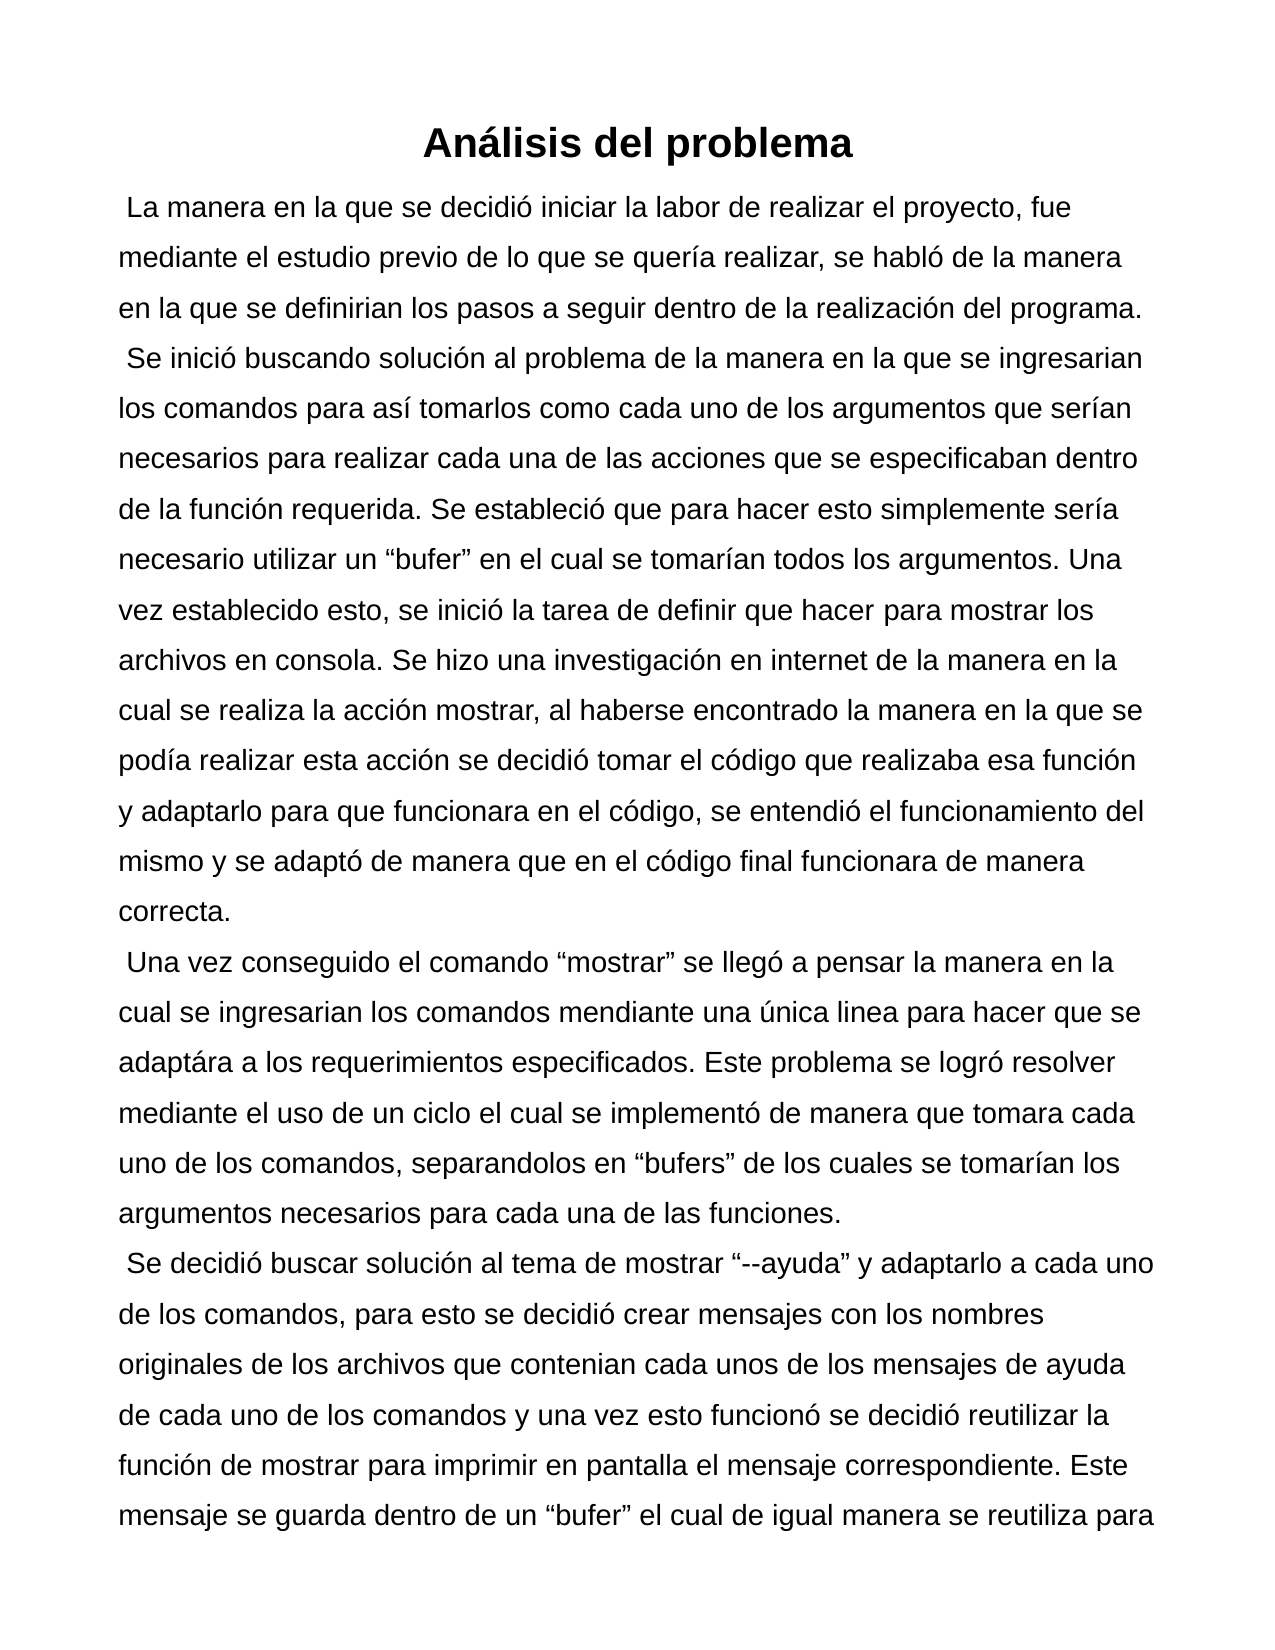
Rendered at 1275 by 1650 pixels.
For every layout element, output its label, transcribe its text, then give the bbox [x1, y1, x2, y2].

text La manera en la que se decidió iniciar la labor de realizar el proyecto, fue mediante el estudio previo de lo que se quería realizar, se habló de la manera en la que se definirian los pasos a seguir dentro de la realización del programa. [118, 190, 1157, 324]
text Se inició buscando solución al problema de la manera en la que se ingresarian los comandos para así tomarlos como cada uno de los argumentos que serían necesarios para realizar cada una de las acciones que se especificaban dentro de la función requerida. Se estableció que para hacer esto simplemente sería necesario utilizar un “bufer” en el cual se tomarían todos los argumentos. Una vez establecido esto, se inició la tarea de definir que hacer para mostrar los archivos en consola. Se hizo una investigación en internet de la manera en la cual se realiza la acción mostrar, al haberse encontrado la manera en la que se podía realizar esta acción se decidió tomar el código que realizaba esa función y adaptarlo para que funcionara en el código, se entendió el funcionamiento del mismo y se adaptó de manera que en el código final funcionara de manera correcta. [118, 341, 1157, 928]
text Se decidió buscar solución al tema de mostrar “--ayuda” y adaptarlo a cada uno de los comandos, para esto se decidió crear mensajes con los nombres originales de los archivos que contenian cada unos de los mensajes de ayuda de cada uno de los comandos y una vez esto funcionó se decidió reutilizar la función de mostrar para imprimir en pantalla el mensaje correspondiente. Este mensaje se guarda dentro de un “bufer” el cual de igual manera se reutiliza para [118, 1247, 1157, 1532]
text Una vez conseguido el comando “mostrar” se llegó a pensar la manera en la cual se ingresarian los comandos mendiante una única linea para hacer que se adaptára a los requerimientos especificados. Este problema se logró resolver mediante el uso de un ciclo el cual se implementó de manera que tomara cada uno de los comandos, separandolos en “bufers” de los cuales se tomarían los argumentos necesarios para cada una de las funciones. [118, 945, 1157, 1230]
text Análisis del problema [118, 118, 1157, 166]
